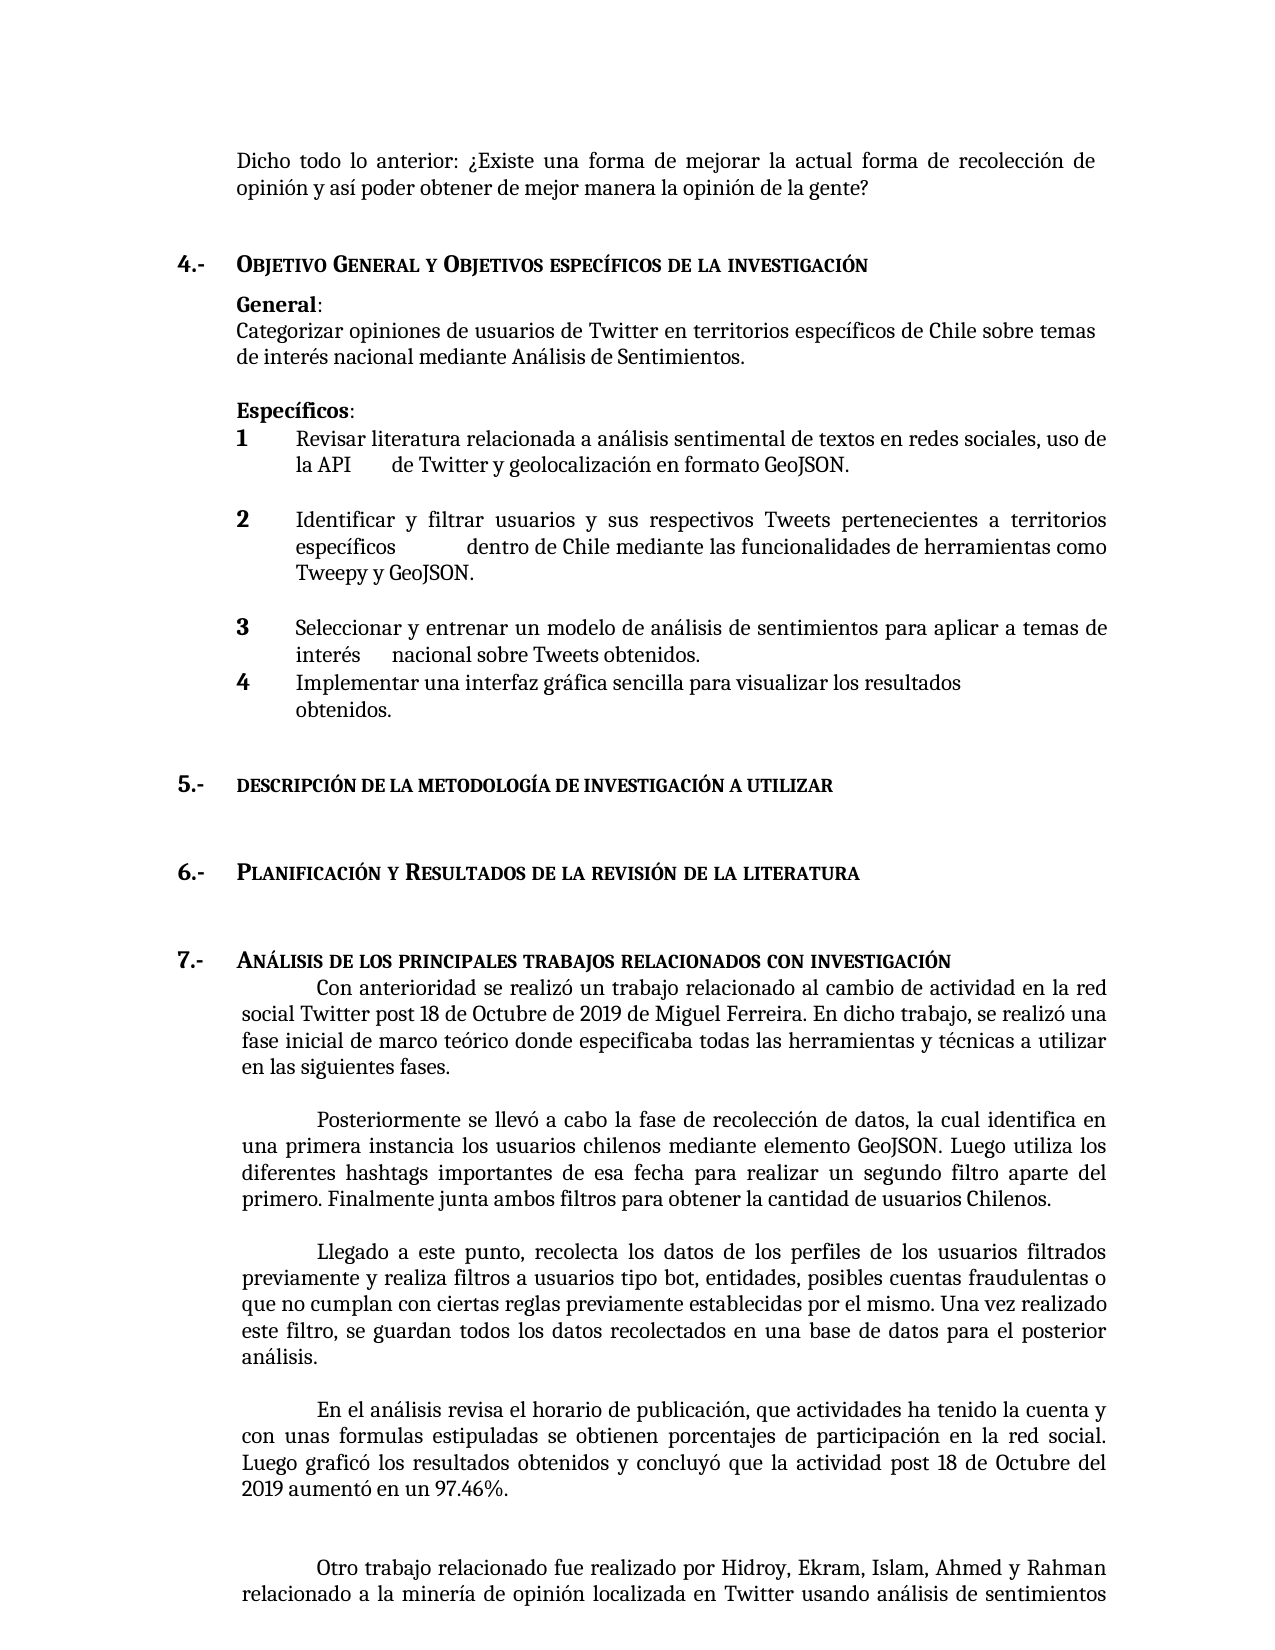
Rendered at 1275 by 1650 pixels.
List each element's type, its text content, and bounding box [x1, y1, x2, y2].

text Posteriormente se llevó a cabo la fase de recolección de datos, la cual identifica en una primera instancia los usuarios chilenos mediante elemento GeoJSON. Luego utiliza los diferentes hashtags importantes de esa fecha para realizar un segundo filtro aparte del primero. Finalmente junta ambos filtros para obtener la cantidad de usuarios Chilenos. [242, 1107, 1108, 1212]
text 4.- OBJETIVO GENERAL Y OBJETIVOS ESPECÍFICOS DE LA INVESTIGACIÓN [177, 250, 1108, 279]
text Categorizar opiniones de usuarios de Twitter en territorios específicos de Chile sobre temas de interés nacional mediante Análisis de Sentimientos. [236, 318, 1097, 370]
list Implementar una interfaz gráfica sencilla para visualizar los resultados [236, 668, 1108, 697]
text Otro trabajo relacionado fue realizado por Hidroy, Ekram, Islam, Ahmed y Rahman relacionado a la minería de opinión localizada en Twitter usando análisis de sentimientos [242, 1555, 1108, 1607]
text 7.- ANÁLISIS DE LOS PRINCIPALES TRABAJOS RELACIONADOS CON INVESTIGACIÓN [177, 946, 1108, 975]
text Con anterioridad se realizó un trabajo relacionado al cambio de actividad en la red social Twitter post 18 de Octubre de 2019 de Miguel Ferreira. En dicho trabajo, se realizó una fase inicial de marco teórico donde especificaba todas las herramientas y técnicas a utilizar en las siguientes fases. [242, 975, 1108, 1080]
subtitle Específicos: [236, 397, 1108, 423]
text En el análisis revisa el horario de publicación, que actividades ha tenido la cuenta y con unas formulas estipuladas se obtienen porcentajes de participación en la red social. Luego graficó los resultados obtenidos y concluyó que la actividad post 18 de Octubre del 2019 aumentó en un 97.46%. [242, 1397, 1108, 1502]
list Identificar y filtrar usuarios y sus respectivos Tweets pertenecientes a territorios específicos dentro de Chile mediante las funcionalidades de herramientas como Tweepy y GeoJSON. [236, 505, 1108, 586]
text Llegado a este punto, recolecta los datos de los perfiles de los usuarios filtrados previamente y realiza filtros a usuarios tipo bot, entidades, posibles cuentas fraudulentas o que no cumplan con ciertas reglas previamente establecidas por el mismo. Una vez realizado este filtro, se guardan todos los datos recolectados en una base de datos para el posterior análisis. [242, 1238, 1108, 1370]
text 5.- DESCRIPCIÓN DE LA METODOLOGÍA DE INVESTIGACIÓN A UTILIZAR [167, 770, 1108, 799]
text 6.- PLANIFICACIÓN Y RESULTADOS DE LA REVISIÓN DE LA LITERATURA [167, 858, 1108, 887]
list Seleccionar y entrenar un modelo de análisis de sentimientos para aplicar a temas de interés nacional sobre Tweets obtenidos. [236, 613, 1108, 668]
text Dicho todo lo anterior: ¿Existe una forma de mejorar la actual forma de recolección de opinión y así poder obtener de mejor manera la opinión de la gente? [236, 148, 1097, 201]
subtitle General: [236, 291, 1108, 318]
text obtenidos. [296, 697, 1108, 723]
list Revisar literatura relacionada a análisis sentimental de textos en redes sociales, uso de la API de Twitter y geolocalización en formato GeoJSON. [236, 423, 1108, 479]
